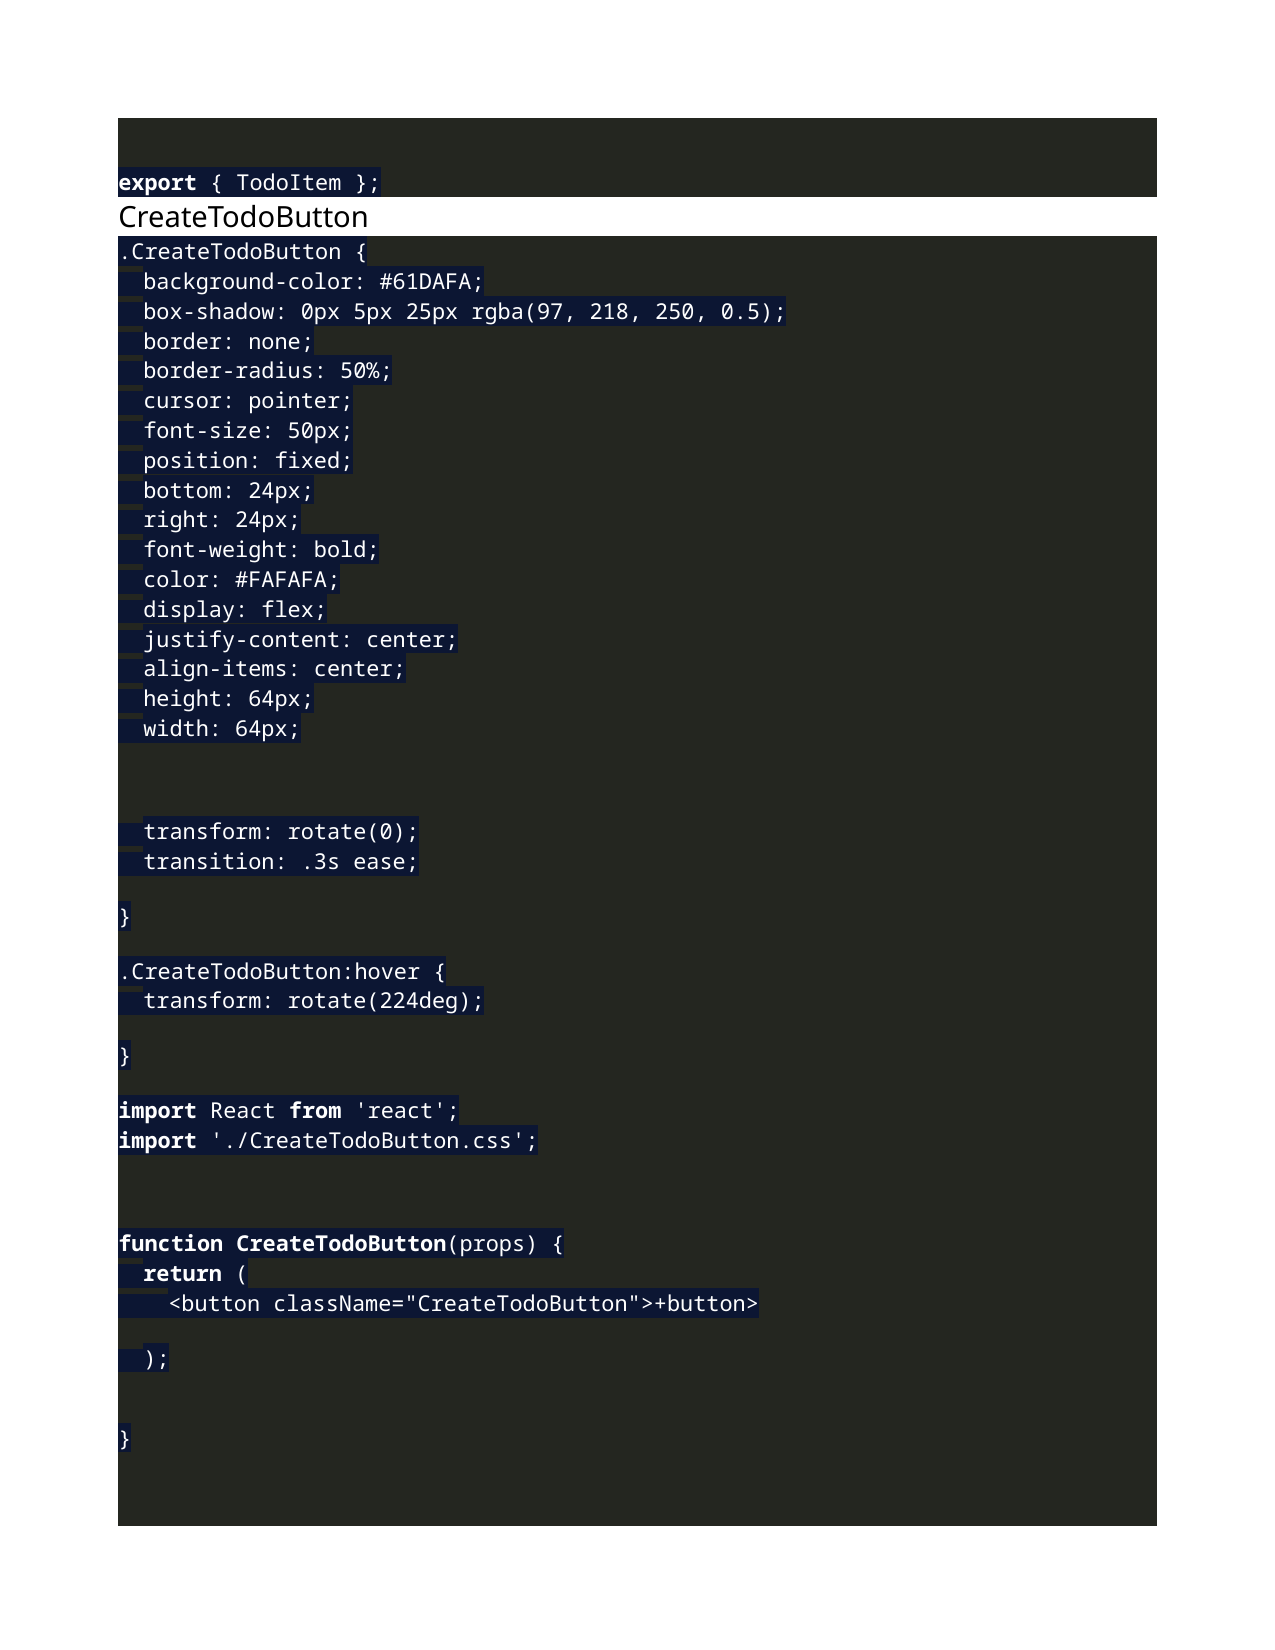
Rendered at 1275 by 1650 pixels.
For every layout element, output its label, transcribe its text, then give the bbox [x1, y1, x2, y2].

text import './CreateTodoButton.css'; [118, 1125, 1157, 1155]
text export { TodoItem }; [118, 167, 1157, 197]
text } [118, 1040, 1157, 1070]
text right: 24px; [118, 504, 1157, 534]
text bottom: 24px; [118, 474, 1157, 504]
text .CreateTodoButton:hover { [118, 956, 1157, 986]
text transform: rotate(224deg); [118, 986, 1157, 1015]
text width: 64px; [118, 713, 1157, 743]
text background-color: #61DAFA; [118, 266, 1157, 296]
text cursor: pointer; [118, 385, 1157, 415]
text function CreateTodoButton(props) { [118, 1228, 1157, 1258]
text height: 64px; [118, 683, 1157, 713]
text import React from 'react'; [118, 1095, 1157, 1125]
text border: none; [118, 326, 1157, 355]
text <button className="CreateTodoButton">+button> [118, 1288, 1157, 1318]
text return ( [118, 1258, 1157, 1288]
text transition: .3s ease; [118, 846, 1157, 876]
text border-radius: 50%; [118, 355, 1157, 385]
text align-items: center; [118, 653, 1157, 683]
text font-size: 50px; [118, 415, 1157, 445]
text .CreateTodoButton { [118, 236, 1157, 266]
text font-weight: bold; [118, 534, 1157, 564]
text box-shadow: 0px 5px 25px rgba(97, 218, 250, 0.5); [118, 296, 1157, 326]
text ); [118, 1343, 1157, 1372]
text transform: rotate(0); [118, 816, 1157, 846]
text } [118, 901, 1157, 931]
subtitle CreateTodoButton [118, 197, 1157, 236]
text position: fixed; [118, 445, 1157, 474]
text display: flex; [118, 594, 1157, 623]
text color: #FAFAFA; [118, 564, 1157, 594]
text justify-content: center; [118, 623, 1157, 653]
text } [118, 1422, 1157, 1452]
